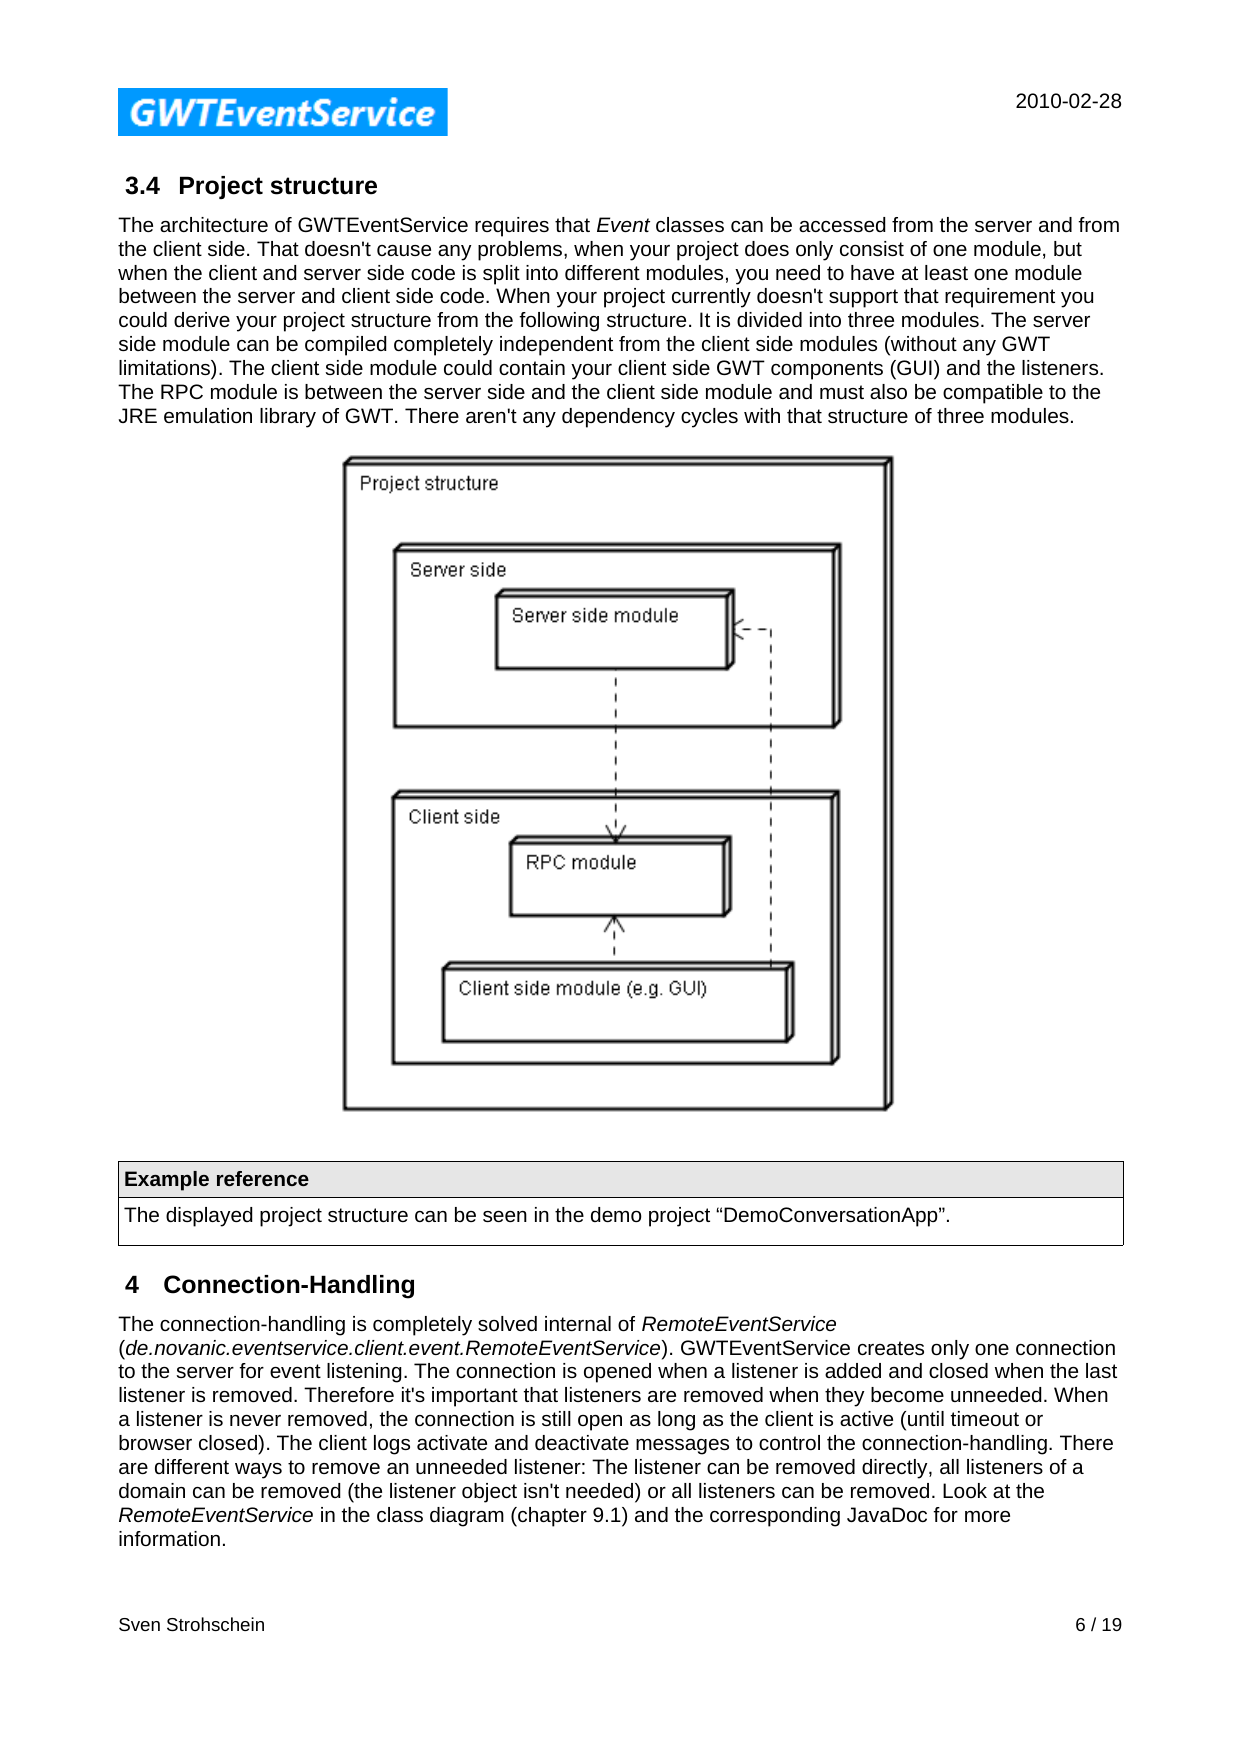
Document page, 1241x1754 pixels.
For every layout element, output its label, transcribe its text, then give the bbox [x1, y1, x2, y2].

picture [118, 88, 448, 136]
subtitle Project structure [118, 171, 1122, 200]
table_header Example reference [119, 1162, 1123, 1197]
subtitle Connection-Handling [118, 1270, 1122, 1299]
text The architecture of GWTEventService requires that Event classes can be accessed from the server and from the client side. That doesn't cause any problems, when your project does only consist of one module, but when the client and server side code is split into different modules, you need to have at least one module between the server and client side code. When your project currently doesn't support that requirement you could derive your project structure from the following structure. It is divided into three modules. The server side module can be compiled completely independent from the client side modules (without any GWT limitations). The client side module could contain your client side GWT components (GUI) and the listeners. The RPC module is between the server side and the client side module and must also be compatible to the JRE emulation library of GWT. There aren't any dependency cycles with that structure of three modules. [118, 212, 1122, 428]
text The connection-handling is completely solved internal of RemoteEventService (de.novanic.eventservice.client.event.RemoteEventService). GWTEventService creates only one connection to the server for event listening. The connection is opened when a listener is added and closed when the last listener is removed. Therefore it's important that listeners are removed when they become unneeded. When a listener is never removed, the connection is still open as long as the client is active (until timeout or browser closed). The client logs activate and deactivate messages to control the connection-handling. There are different ways to remove an unneeded listener: The listener can be removed directly, all listeners of a domain can be removed (the listener object isn't needed) or all listeners can be removed. Look at the RemoteEventService in the class diagram (chapter 9.1) and the corresponding JavaDoc for more information. [118, 1311, 1122, 1551]
table_cell The displayed project structure can be seen in the demo project “DemoConversationApp”. [119, 1198, 1123, 1245]
